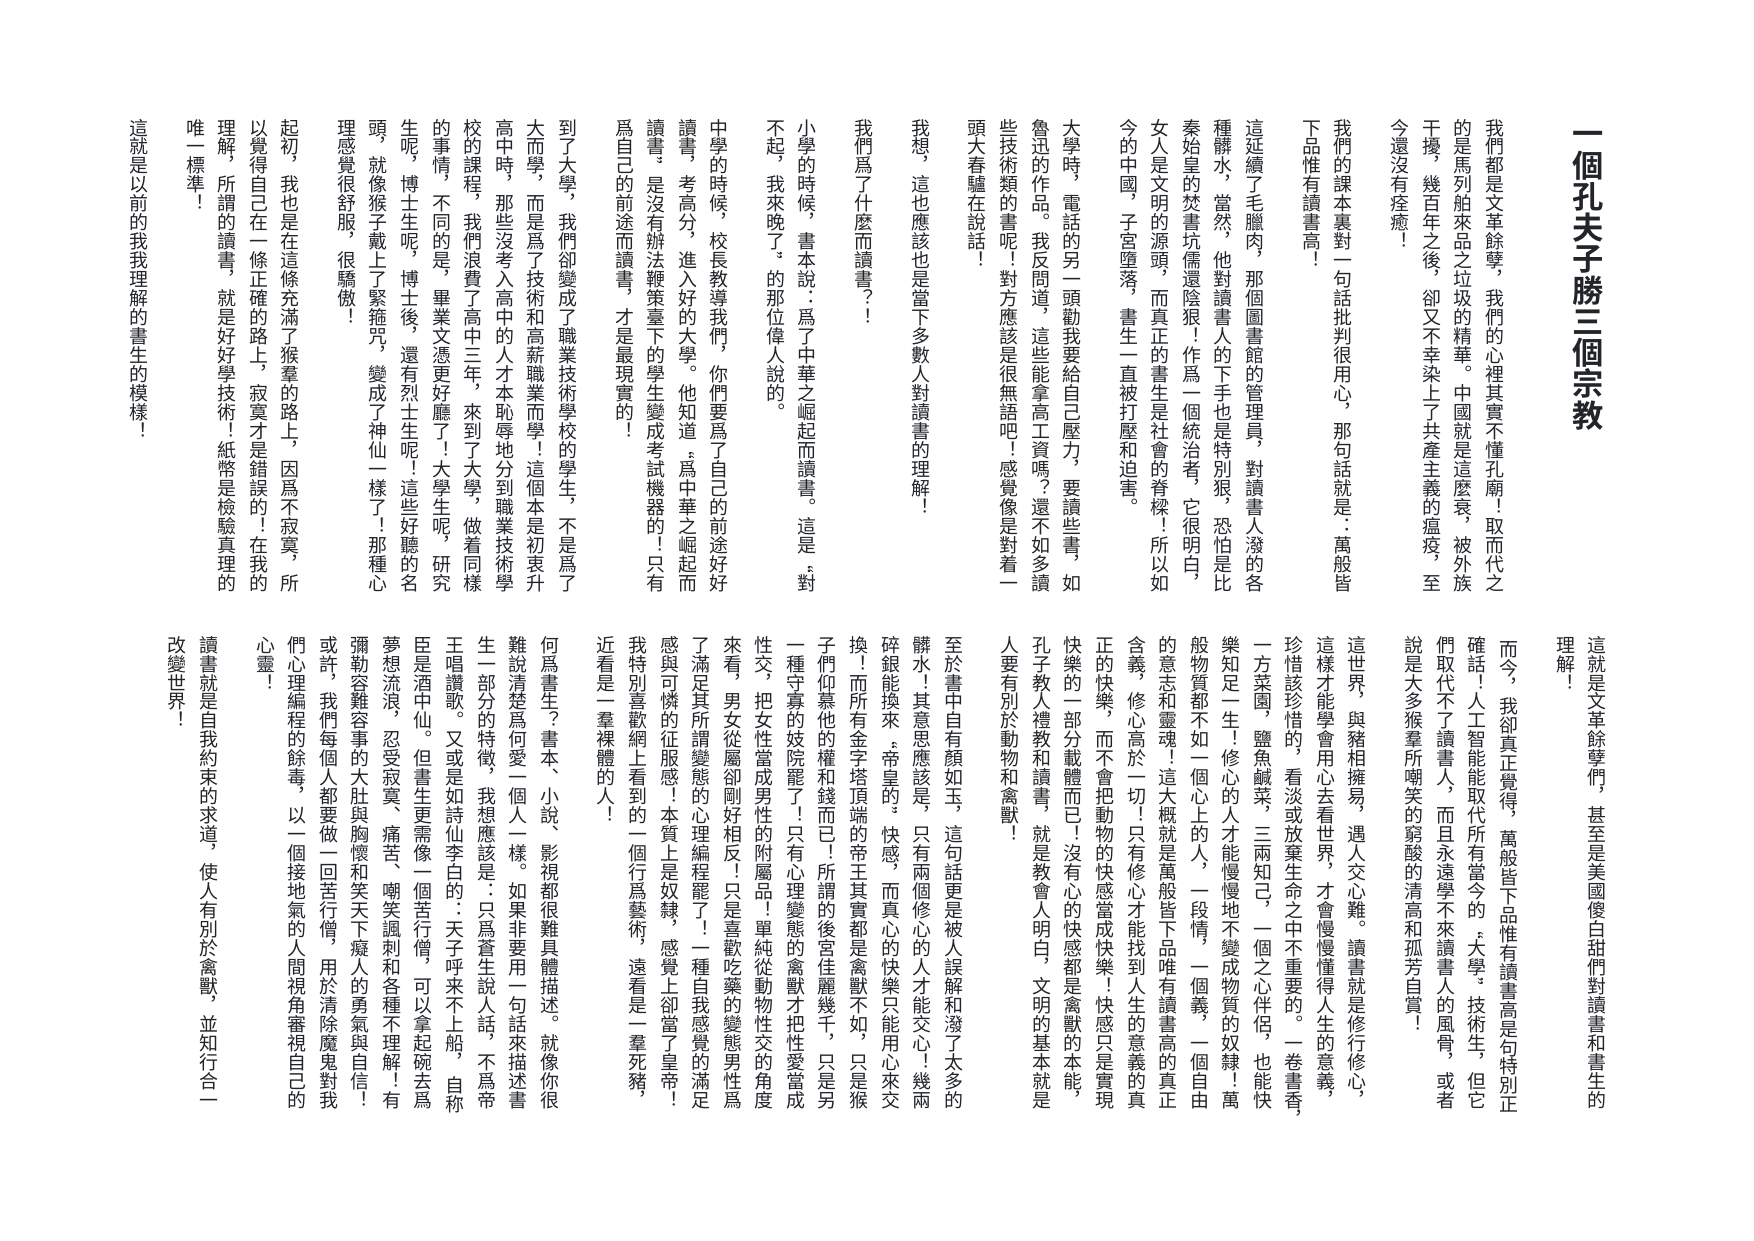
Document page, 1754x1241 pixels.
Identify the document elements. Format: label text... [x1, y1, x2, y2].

text 到了大學，我們卻變成了職業技術學校的學生，不是爲了大而學，而是爲了技術和高薪職業而學！這個本是初衷升高中時，那些沒考入高中的人才本恥辱地分到職業技術學校的課程，我們浪費了高中三年，來到了大學，做着同樣的事情，不同的是，畢業文憑更好廳了！大學生呢，研究生呢，博士生呢，博士後，還有烈士生呢！這些好聽的名頭，就像猴子戴上了緊箍咒，變成了神仙一樣了！那種心理感覺很舒服，很驕傲！ [333, 118, 582, 605]
text 起初，我也是在這條充滿了猴羣的路上，因爲不寂寞，所以覺得自己在一條正確的路上，寂寞才是錯誤的！在我的理解，所謂的讀書，就是好好學技術！紙幣是檢驗真理的唯一標準！ [182, 118, 304, 605]
text 我們的課本裏對一句話批判很用心，那句話就是：萬般皆下品惟有讀書高！ [1298, 118, 1357, 605]
text 大學時，電話的另一頭勸我要給自己壓力，要讀些書，如魯迅的作品。我反問道，這些能拿高工資嗎？還不如多讀些技術類的書呢！對方應該是很無語吧！感覺像是對着一頭大春驢在說話！ [964, 118, 1086, 605]
text 中學的時候，校長教導我們，你們要爲了自己的前途好好讀書，考高分，進入好的大學。他知道“爲中華之崛起而讀書”是沒有辦法鞭策臺下的學生變成考試機器的！只有爲自己的前途而讀書，才是最現實的！ [611, 118, 733, 605]
text 這延續了毛臘肉，那個圖書館的管理員，對讀書人潑的各種髒水，當然，他對讀書人的下手也是特別狠，恐怕是比秦始皇的焚書坑儒還陰狠！作爲一個統治者，它很明白，女人是文明的源頭，而真正的書生是社會的脊樑！所以如今的中國，子宮墮落，書生一直被打壓和迫害。 [1115, 118, 1269, 605]
text 這就是文革餘孽們，甚至是美國傻白甜們對讀書和書生的理解！ [1552, 635, 1611, 1122]
text 讀書就是自我約束的求道，使人有別於禽獸，並知行合一改變世界！ [164, 635, 223, 1122]
text 何爲書生？書本、小說、影視都很難具體描述。就像你很難說清楚爲何愛一個人一樣。如果非要用一句話來描述書生一部分的特徵，我想應該是：只爲蒼生說人話，不爲帝王唱讚歌。又或是如詩仙李白的：天子呼来不上船， 自称臣是酒中仙。但書生更需像一個苦行僧，可以拿起碗去爲夢想流浪，忍受寂寞、痛苦、嘲笑諷刺和各種不理解！有彌勒容難容事的大肚與胸懷和笑天下癡人的勇氣與自信！或許，我們每個人都要做一回苦行僧，用於清除魔鬼對我們心理編程的餘毒，以一個接地氣的人間視角審視自己的心靈！ [252, 635, 563, 1122]
text 我想，這也應該也是當下多數人對讀書的理解！ [907, 118, 934, 605]
text 這就是以前的我我理解的書生的模樣！ [125, 118, 153, 605]
text 我們爲了什麼而讀書？！ [850, 118, 878, 605]
text 這世界，與豬相擁易，遇人交心難。讀書就是修行修心，這樣才能學會用心去看世界，才會慢慢懂得人生的意義，珍惜該珍惜的，看淡或放棄生命之中不重要的。一卷書香，一方菜園，鹽魚鹹菜，三兩知己，一個之心伴侶，也能快樂知足一生！修心的人才能慢慢地不變成物質的奴隸！萬般物質都不如一個心上的人，一段情，一個義，一個自由的意志和靈魂！這大概就是萬般皆下品唯有讀書高的真正含義，修心高於一切！只有修心才能找到人生的意義的真正的快樂，而不會把動物的快感當成快樂！快感只是實現快樂的一部分載體而已！沒有心的快感都是禽獸的本能，孔子教人禮教和讀書，就是教會人明白，文明的基本就是人要有別於動物和禽獸！ [996, 635, 1371, 1122]
text 而今，我卻真正覺得，萬般皆下品惟有讀書高是句特別正確話！人工智能能取代所有當今的“大學”技術生，但它們取代不了讀書人，而且永遠學不來讀書人的風骨，或者說是大多猴羣所嘲笑的窮酸的清高和孤芳自賞！ [1400, 635, 1522, 1122]
text 我們都是文革餘孽，我們的心裡其實不懂孔廟！取而代之的是馬列舶來品之垃圾的精華。中國就是這麼衰，被外族干擾，幾百年之後，卻又不幸染上了共產主義的瘟疫，至今還沒有痊癒！ [1386, 118, 1508, 605]
text 至於書中自有顏如玉，這句話更是被人誤解和潑了太多的髒水！其意思應該是，只有兩個修心的人才能交心！幾兩碎銀能換來“帝皇的”快感，而真心的快樂只能用心來交換！而所有金字塔頂端的帝王其實都是禽獸不如，只是猴子們仰慕他的權和錢而已！所謂的後宮佳麗幾千，只是另一種守寡的妓院罷了！只有心理變態的禽獸才把性愛當成性交，把女性當成男性的附屬品！單純從動物性交的角度來看，男女從屬卻剛好相反！只是喜歡吃藥的變態男性爲了滿足其所謂變態的心理編程罷了！一種自我感覺的滿足感與可憐的征服感！本質上是奴隸，感覺上卻當了皇帝！我特別喜歡網上看到的一個行爲藝術，遠看是一羣死豬，近看是一羣裸體的人！ [593, 635, 967, 1122]
text 小學的時候，書本說：爲了中華之崛起而讀書。這是“對不起，我來晚了”的那位偉人說的。 [762, 118, 821, 605]
subtitle 一個孔夫子勝三個宗教 [1566, 118, 1611, 605]
